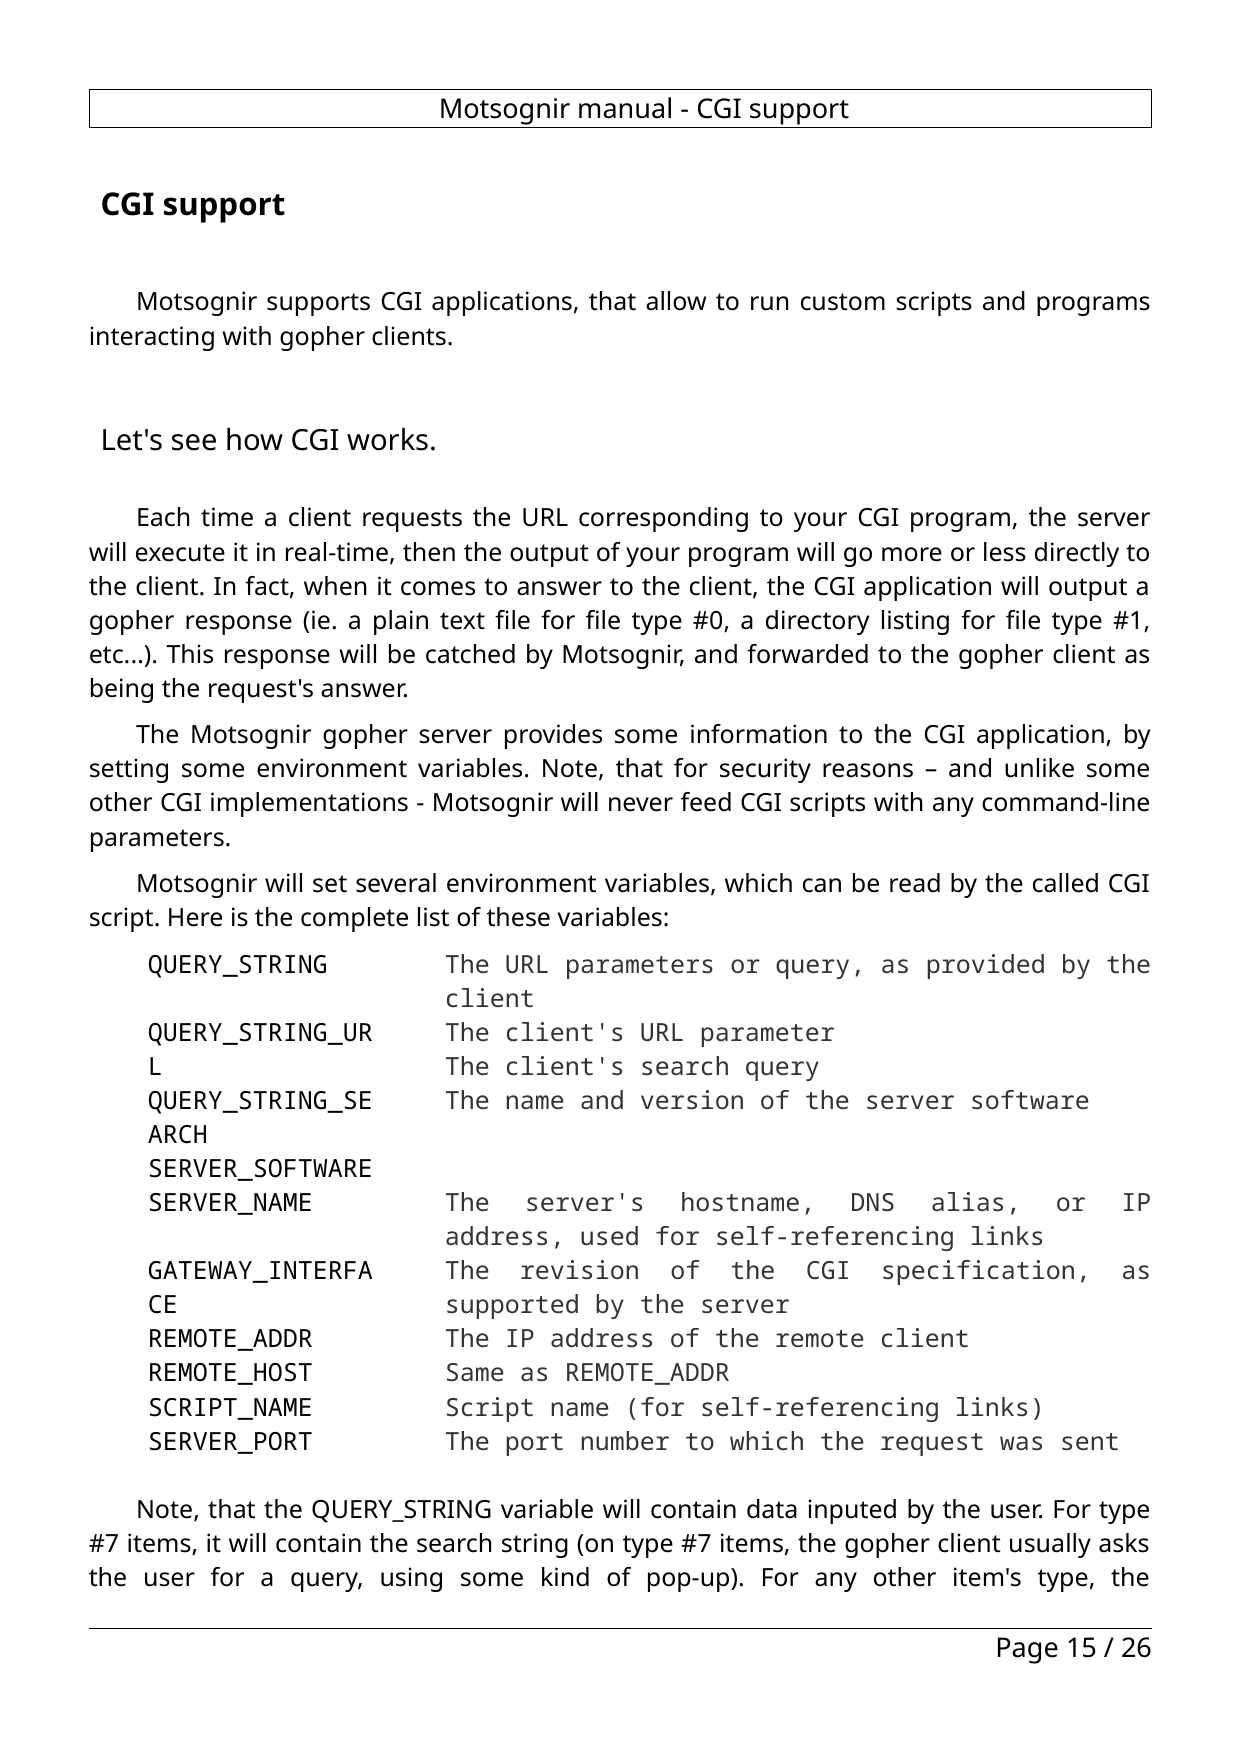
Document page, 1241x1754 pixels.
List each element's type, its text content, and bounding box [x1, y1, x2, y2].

text Motsognir supports CGI applications, that allow to run custom scripts and programs interacting with gopher clients. [88, 284, 1152, 352]
table_cell SCRIPT_NAME [89, 1389, 385, 1423]
table_cell REMOTE_ADDR [89, 1321, 385, 1355]
text Each time a client requests the URL corresponding to your CGI program, the server will execute it in real-time, then the output of your program will go more or less directly to the client. In fact, when it comes to answer to the client, the CGI application will output a gopher response (ie. a plain text file for file type #0, a directory listing for file type #1, etc...). This response will be catched by Motsognir, and forwarded to the gopher client as being the request's answer. [88, 500, 1152, 704]
table_cell The IP address of the remote client [385, 1321, 1152, 1355]
table_cell Same as REMOTE_ADDR [385, 1355, 1152, 1389]
text Note, that the QUERY_STRING variable will contain data inputed by the user. For type #7 items, it will contain the search string (on type #7 items, the gopher client usually asks the user for a query, using some kind of pop-up). For any other item's type, the [88, 1491, 1152, 1593]
subtitle Let's see how CGI works. [100, 419, 1152, 459]
table_cell The server's hostname, DNS alias, or IP address, used for self-referencing links [385, 1185, 1152, 1253]
subtitle CGI support [100, 182, 1152, 225]
table_cell The revision of the CGI specification, as supported by the server [385, 1253, 1152, 1321]
table_cell QUERY_STRING_URL QUERY_STRING_SEARCH SERVER_SOFTWARE [89, 1015, 385, 1185]
text The Motsognir gopher server provides some information to the CGI application, by setting some environment variables. Note, that for security reasons – and unlike some other CGI implementations - Motsognir will never feed CGI scripts with any command-line parameters. [88, 717, 1152, 853]
table_cell SERVER_PORT [89, 1423, 385, 1457]
table_header QUERY_STRING [89, 946, 385, 1014]
table_header The URL parameters or query, as provided by the client [385, 946, 1152, 1014]
table_cell GATEWAY_INTERFACE [89, 1253, 385, 1321]
table_cell SERVER_NAME [89, 1185, 385, 1253]
table_cell REMOTE_HOST [89, 1355, 385, 1389]
text Motsognir will set several environment variables, which can be read by the called CGI script. Here is the complete list of these variables: [88, 866, 1152, 934]
table_cell Script name (for self-referencing links) [385, 1389, 1152, 1423]
table_cell The client's URL parameter The client's search query The name and version of the server software [385, 1015, 1152, 1185]
table_cell The port number to which the request was sent [385, 1423, 1152, 1457]
